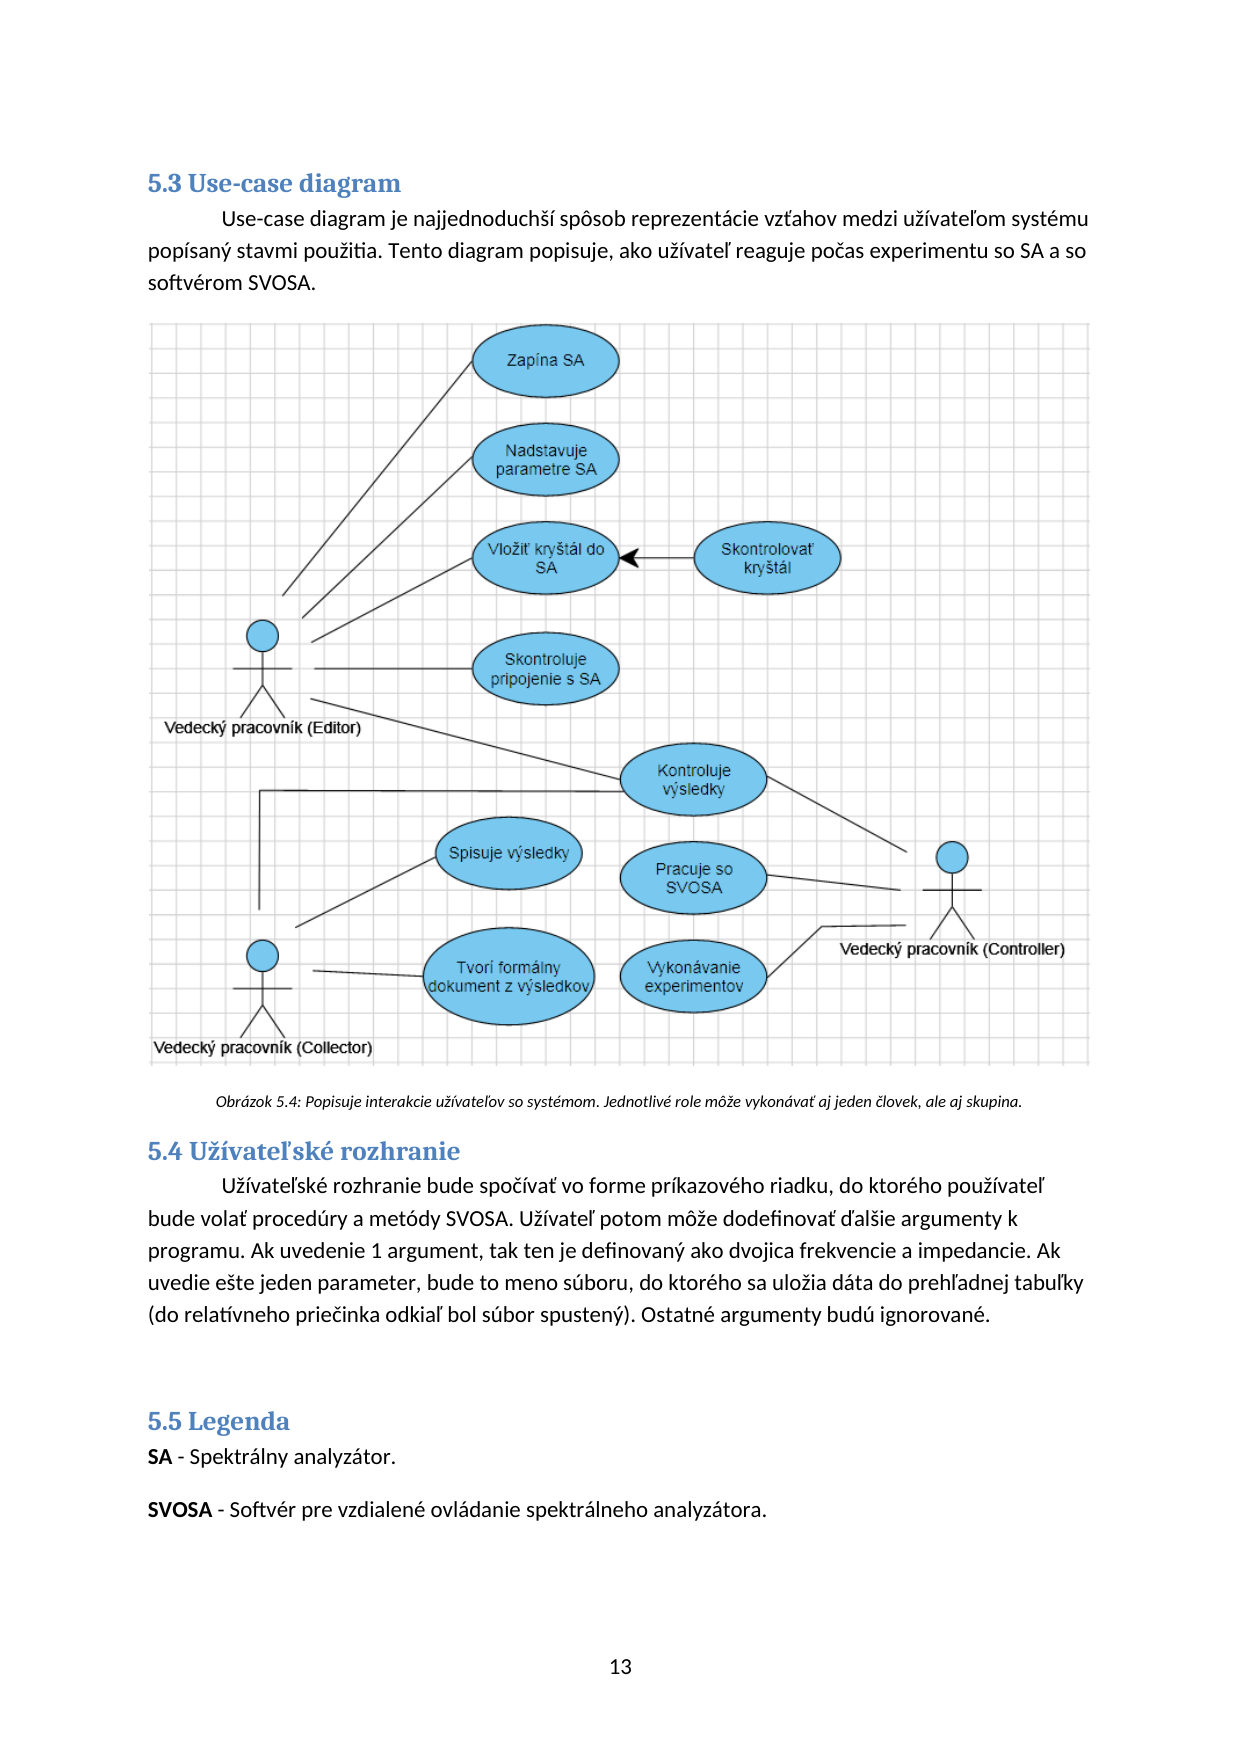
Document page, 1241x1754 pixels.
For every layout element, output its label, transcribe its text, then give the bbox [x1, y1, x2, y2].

text SA - Spektrálny analyzátor. [148, 1442, 1093, 1470]
subtitle 5.5 Legenda [148, 1406, 1093, 1438]
text Use-case diagram je najjednoduchší spôsob reprezentácie vzťahov medzi užívateľom systému popísaný stavmi použitia. Tento diagram popisuje, ako užívateľ reaguje počas experimentu so SA a so softvérom SVOSA. [148, 204, 1093, 297]
text Užívateľské rozhranie bude spočívať vo forme príkazového riadku, do ktorého používateľ bude volať procedúry a metódy SVOSA. Užívateľ potom môže dodefinovať ďalšie argumenty k programu. Ak uvedenie 1 argument, tak ten je definovaný ako dvojica frekvencie a impedancie. Ak uvedie ešte jeden parameter, bude to meno súboru, do ktorého sa uložia dáta do prehľadnej tabuľky (do relatívneho priečinka odkiaľ bol súbor spustený). Ostatné argumenty budú ignorované. [148, 1172, 1093, 1328]
picture [149, 323, 1090, 1066]
text Obrázok 5.4: Popisuje interakcie užívateľov so systémom. Jednotlivé role môže vykonávať aj jeden človek, ale aj skupina. [148, 1092, 1093, 1112]
text SVOSA - Softvér pre vzdialené ovládanie spektrálneho analyzátora. [148, 1495, 1093, 1523]
subtitle 5.4 Užívateľské rozhranie [148, 1136, 1093, 1167]
subtitle 5.3 Use-case diagram [148, 168, 1093, 199]
